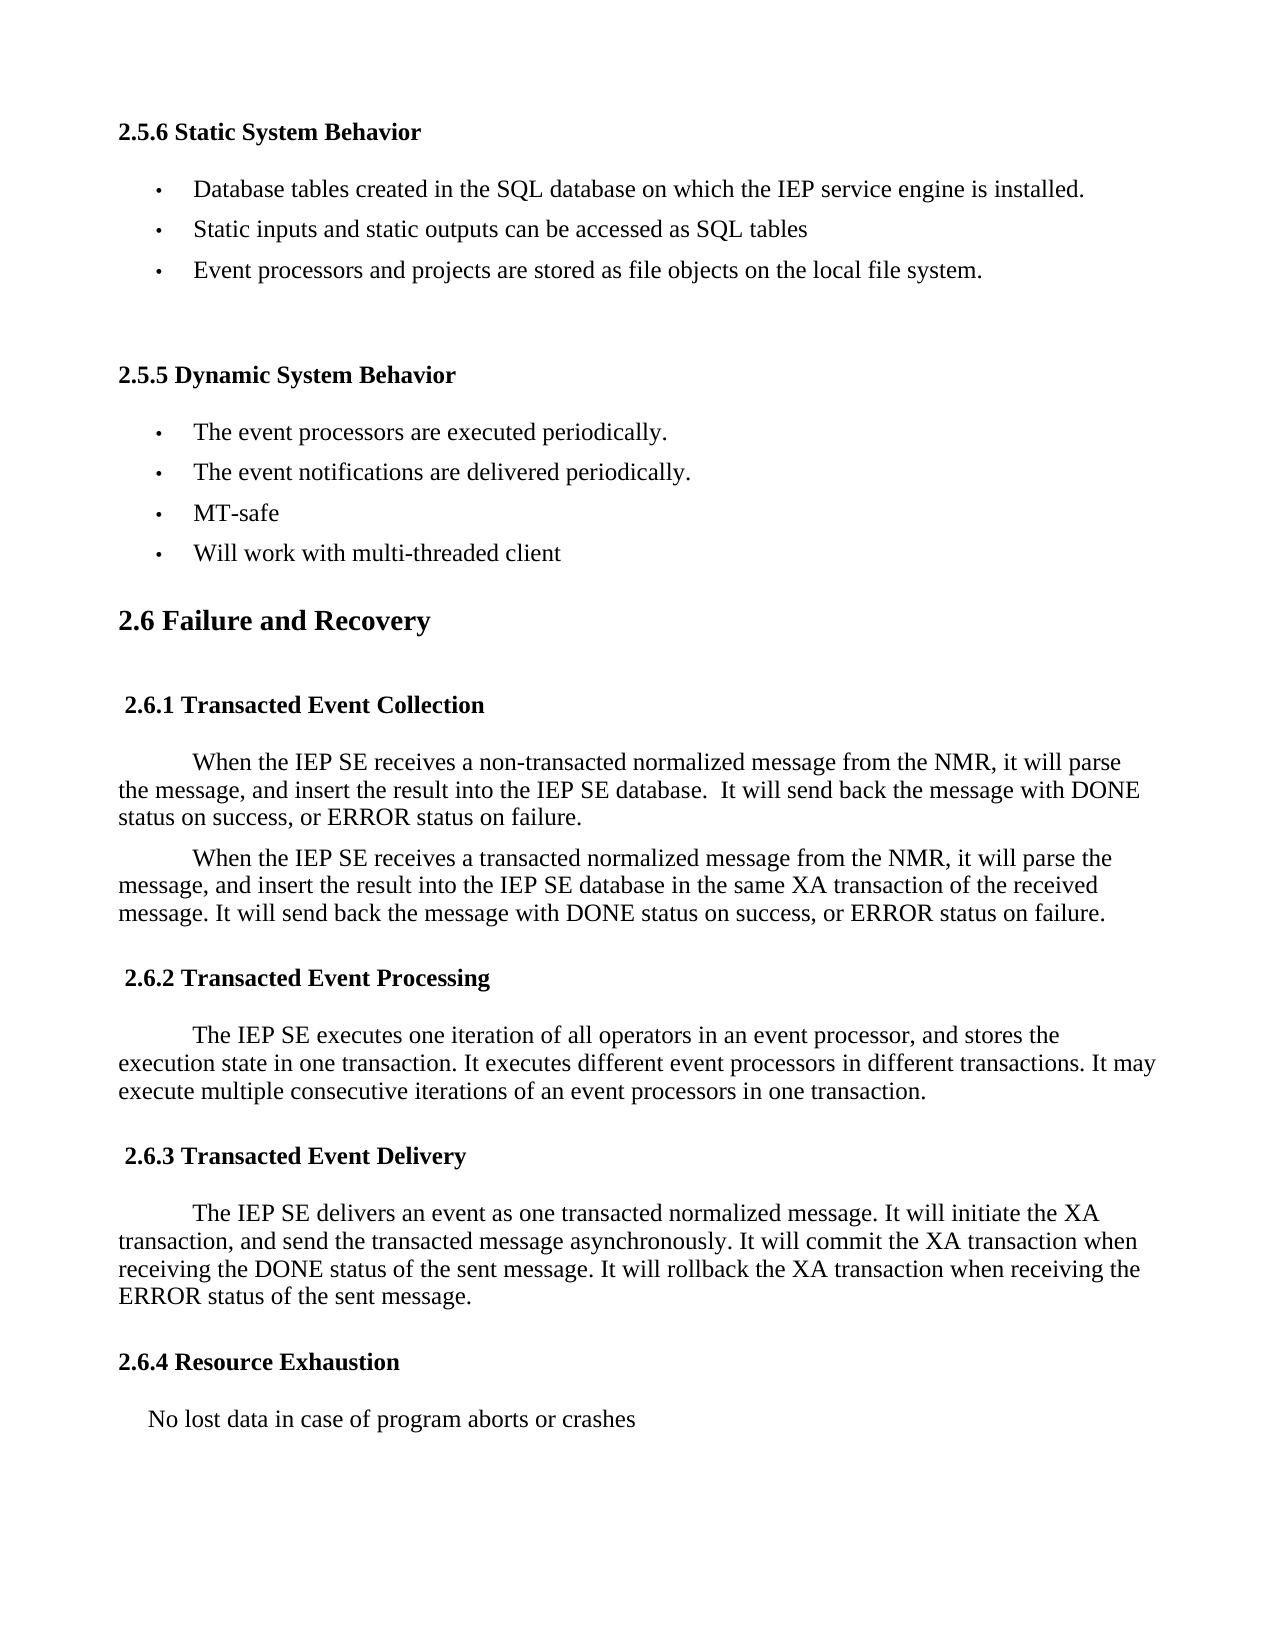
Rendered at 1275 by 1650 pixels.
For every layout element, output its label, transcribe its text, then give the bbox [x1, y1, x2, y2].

subtitle 2.6.4 Resource Exhaustion [118, 1348, 1157, 1375]
subtitle Transacted Event Delivery [124, 1142, 1157, 1170]
subtitle 2.6 Failure and Recovery [118, 604, 1157, 636]
subtitle Transacted Event Processing [124, 964, 1157, 992]
list Will work with multi-threaded client [156, 539, 1157, 567]
subtitle 2.5.5 Dynamic System Behavior [118, 361, 1157, 389]
subtitle 2.5.6 Static System Behavior [118, 118, 1157, 146]
list The event processors are executed periodically. [156, 418, 1157, 446]
list Event processors and projects are stored as file objects on the local file system. [156, 256, 1157, 283]
list Static inputs and static outputs can be accessed as SQL tables [156, 216, 1157, 243]
text When the IEP SE receives a transacted normalized message from the NMR, it will parse the message, and insert the result into the IEP SE database in the same XA transaction of the received message. It will send back the message with DONE status on success, or ERROR status on failure. [118, 844, 1157, 927]
text No lost data in case of program aborts or crashes [148, 1405, 1157, 1433]
text When the IEP SE receives a non-transacted normalized message from the NMR, it will parse the message, and insert the result into the IEP SE database. It will send back the message with DONE status on success, or ERROR status on failure. [118, 748, 1157, 831]
list Database tables created in the SQL database on which the IEP service engine is installed. [156, 175, 1157, 203]
list The event notifications are delivered periodically. [156, 458, 1157, 486]
subtitle Transacted Event Collection [124, 691, 1157, 719]
list MT-safe [156, 499, 1157, 526]
text The IEP SE executes one iteration of all operators in an event processor, and stores the execution state in one transaction. It executes different event processors in different transactions. It may execute multiple consecutive iterations of an event processors in one transaction. [118, 1022, 1157, 1105]
text The IEP SE delivers an event as one transacted normalized message. It will initiate the XA transaction, and send the transacted message asynchronously. It will commit the XA transaction when receiving the DONE status of the sent message. It will rollback the XA transaction when receiving the ERROR status of the sent message. [118, 1199, 1157, 1310]
